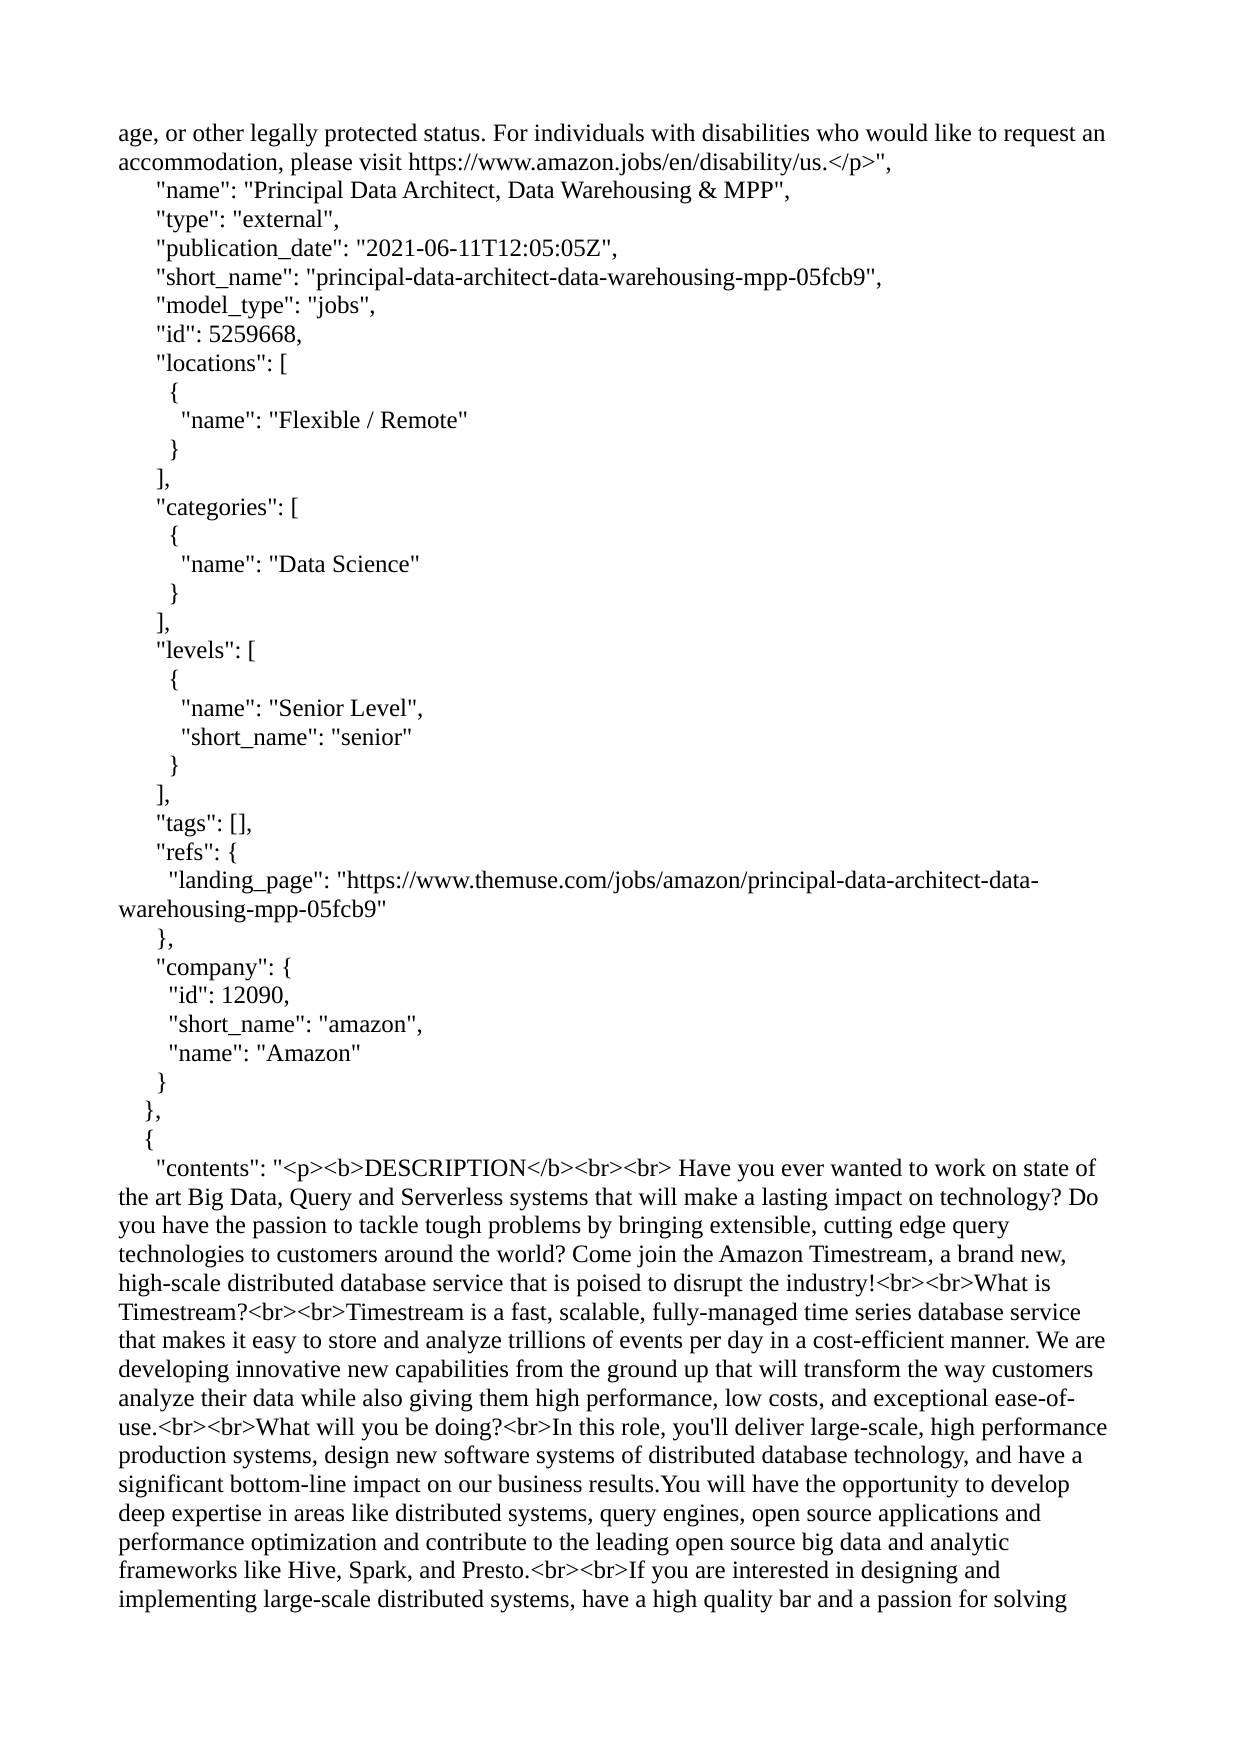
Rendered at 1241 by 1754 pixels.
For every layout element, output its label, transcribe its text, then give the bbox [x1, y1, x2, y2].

text "locations": [ [118, 348, 1122, 377]
text "short_name": "senior" [118, 722, 1122, 751]
text } [118, 1067, 1122, 1096]
text "refs": { [118, 837, 1122, 866]
text }, [118, 1096, 1122, 1124]
text "name": "Data Science" [118, 549, 1122, 578]
text "levels": [ [118, 636, 1122, 664]
text age, or other legally protected status. For individuals with disabilities who would like to request an accommodation, please visit https://www.amazon.jobs/en/disability/us.</p>", [118, 118, 1122, 176]
text "model_type": "jobs", [118, 291, 1122, 319]
text "id": 5259668, [118, 319, 1122, 348]
text "landing_page": "https://www.themuse.com/jobs/amazon/principal-data-architect-data-warehousing-mpp-05fcb9" [118, 866, 1122, 923]
text "categories": [ [118, 492, 1122, 521]
text "contents": "<p><b>DESCRIPTION</b><br><br> Have you ever wanted to work on state of the art Big Data, Query and Serverless systems that will make a lasting impact on technology? Do you have the passion to tackle tough problems by bringing extensible, cutting edge query technologies to customers around the world? Come join the Amazon Timestream, a brand new, high-scale distributed database service that is poised to disrupt the industry!<br><br>What is Timestream?<br><br>Timestream is a fast, scalable, fully-managed time series database service that makes it easy to store and analyze trillions of events per day in a cost-efficient manner. We are developing innovative new capabilities from the ground up that will transform the way customers analyze their data while also giving them high performance, low costs, and exceptional ease-of-use.<br><br>What will you be doing?<br>In this role, you'll deliver large-scale, high performance production systems, design new software systems of distributed database technology, and have a significant bottom-line impact on our business results.You will have the opportunity to develop deep expertise in areas like distributed systems, query engines, open source applications and performance optimization and contribute to the leading open source big data and analytic frameworks like Hive, Spark, and Presto.<br><br>If you are interested in designing and implementing large-scale distributed systems, have a high quality bar and a passion for solving [118, 1153, 1122, 1613]
text "name": "Principal Data Architect, Data Warehousing & MPP", [118, 176, 1122, 204]
text "name": "Senior Level", [118, 693, 1122, 722]
text "short_name": "amazon", [118, 1009, 1122, 1038]
text "name": "Flexible / Remote" [118, 406, 1122, 434]
text }, [118, 923, 1122, 952]
text ], [118, 779, 1122, 808]
text "id": 12090, [118, 981, 1122, 1009]
text ], [118, 607, 1122, 636]
text { [118, 1124, 1122, 1153]
text } [118, 751, 1122, 779]
text } [118, 434, 1122, 463]
text { [118, 664, 1122, 693]
text { [118, 521, 1122, 549]
text ], [118, 463, 1122, 492]
text "tags": [], [118, 808, 1122, 837]
text { [118, 377, 1122, 406]
text } [118, 578, 1122, 607]
text "name": "Amazon" [118, 1038, 1122, 1067]
text "publication_date": "2021-06-11T12:05:05Z", [118, 233, 1122, 262]
text "company": { [118, 952, 1122, 981]
text "type": "external", [118, 204, 1122, 233]
text "short_name": "principal-data-architect-data-warehousing-mpp-05fcb9", [118, 262, 1122, 291]
